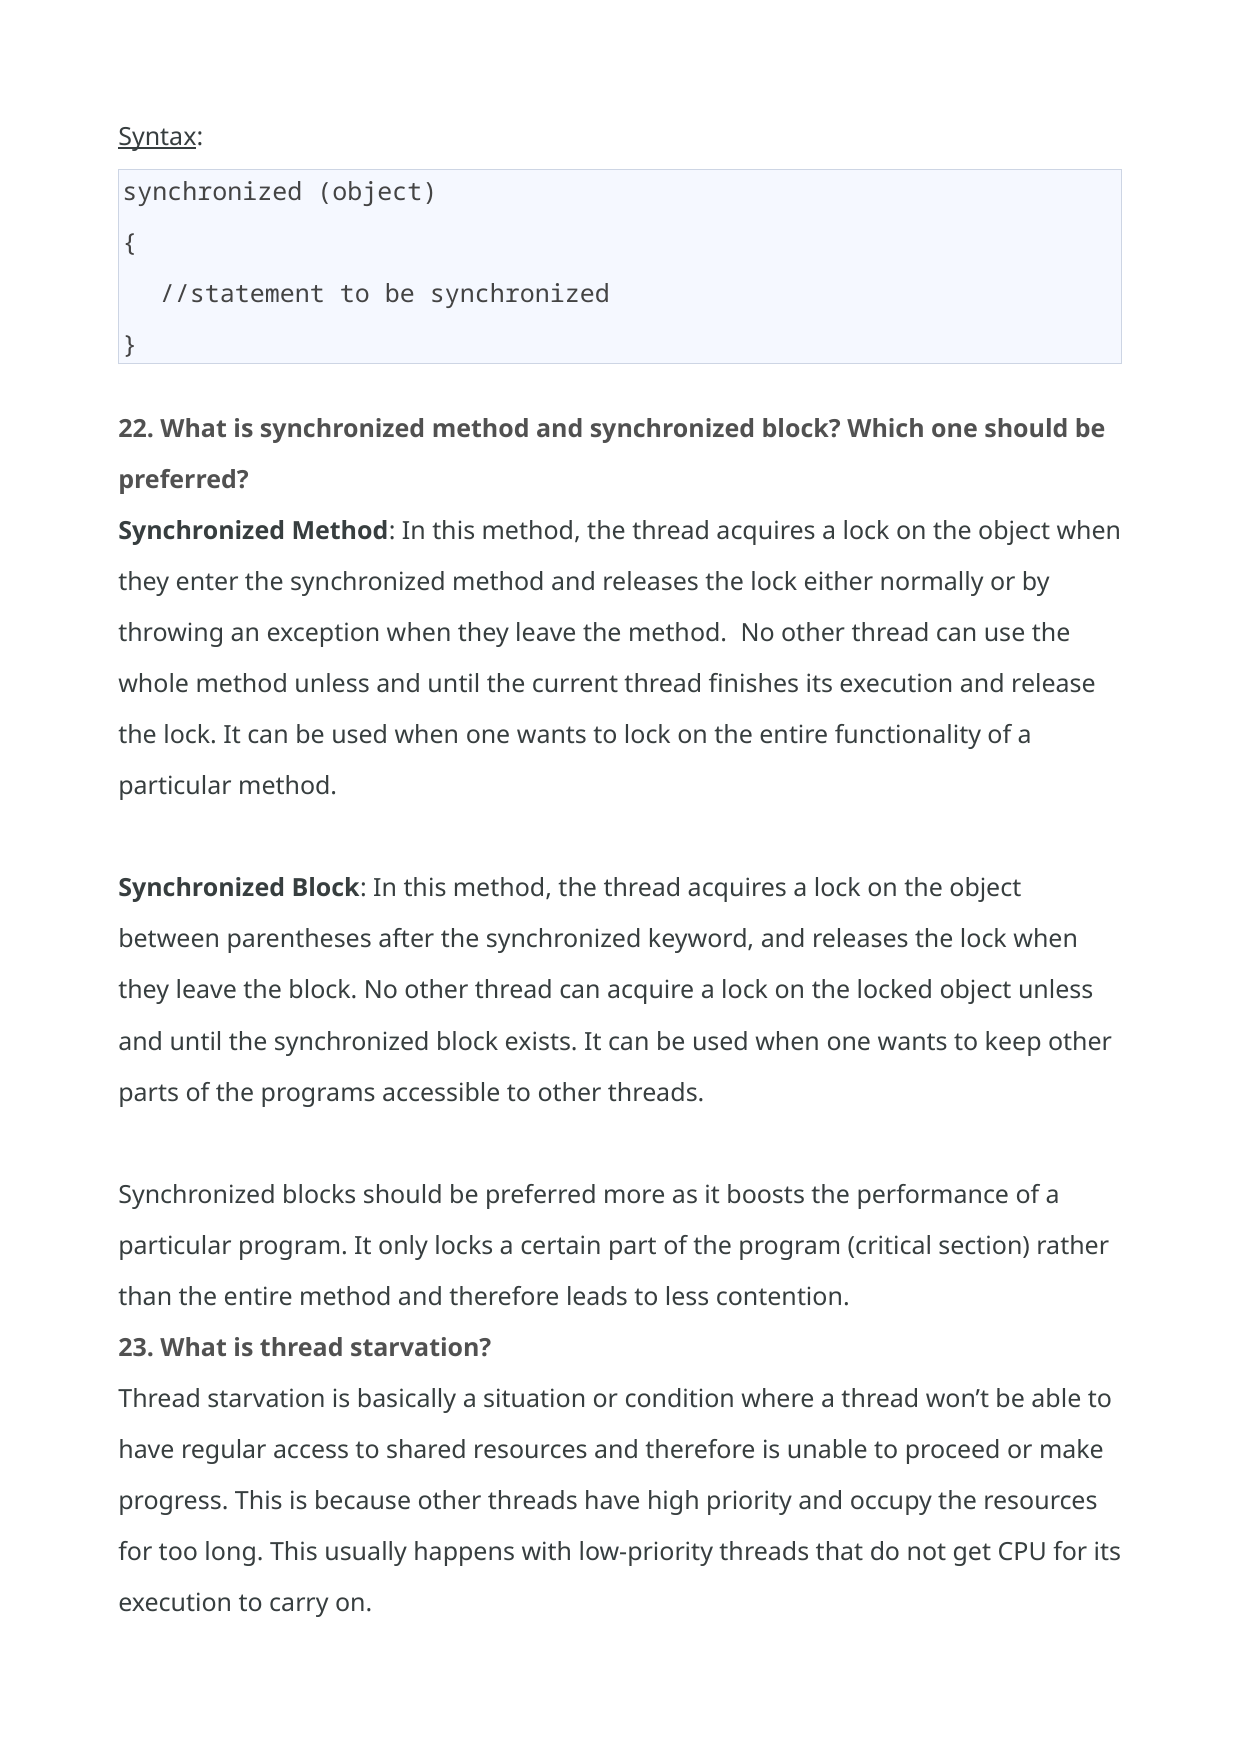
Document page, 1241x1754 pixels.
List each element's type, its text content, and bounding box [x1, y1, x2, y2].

subtitle 23. What is thread starvation? [118, 1329, 1122, 1363]
text Synchronized Method: In this method, the thread acquires a lock on the object when they enter the synchronized method and releases the lock either normally or by throwing an exception when they leave the method. No other thread can use the whole method unless and until the current thread finishes its execution and release the lock. It can be used when one wants to lock on the entire functionality of a particular method. Synchronized Block: In this method, the thread acquires a lock on the object between parentheses after the synchronized keyword, and releases the lock when they leave the block. No other thread can acquire a lock on the locked object unless and until the synchronized block exists. It can be used when one wants to keep other parts of the programs accessible to other threads. Synchronized blocks should be preferred more as it boosts the performance of a particular program. It only locks a certain part of the program (critical section) rather than the entire method and therefore leads to less contention. [118, 513, 1122, 1312]
text Syntax: [118, 118, 1122, 152]
text //statement to be synchronized [119, 271, 1121, 309]
text { [119, 220, 1121, 258]
text } [119, 322, 1121, 363]
text Thread starvation is basically a situation or condition where a thread won’t be able to have regular access to shared resources and therefore is unable to proceed or make progress. This is because other threads have high priority and occupy the resources for too long. This usually happens with low-priority threads that do not get CPU for its execution to carry on. [118, 1381, 1122, 1619]
subtitle 22. What is synchronized method and synchronized block? Which one should be preferred? [118, 411, 1122, 496]
text synchronized (object) [119, 170, 1121, 207]
